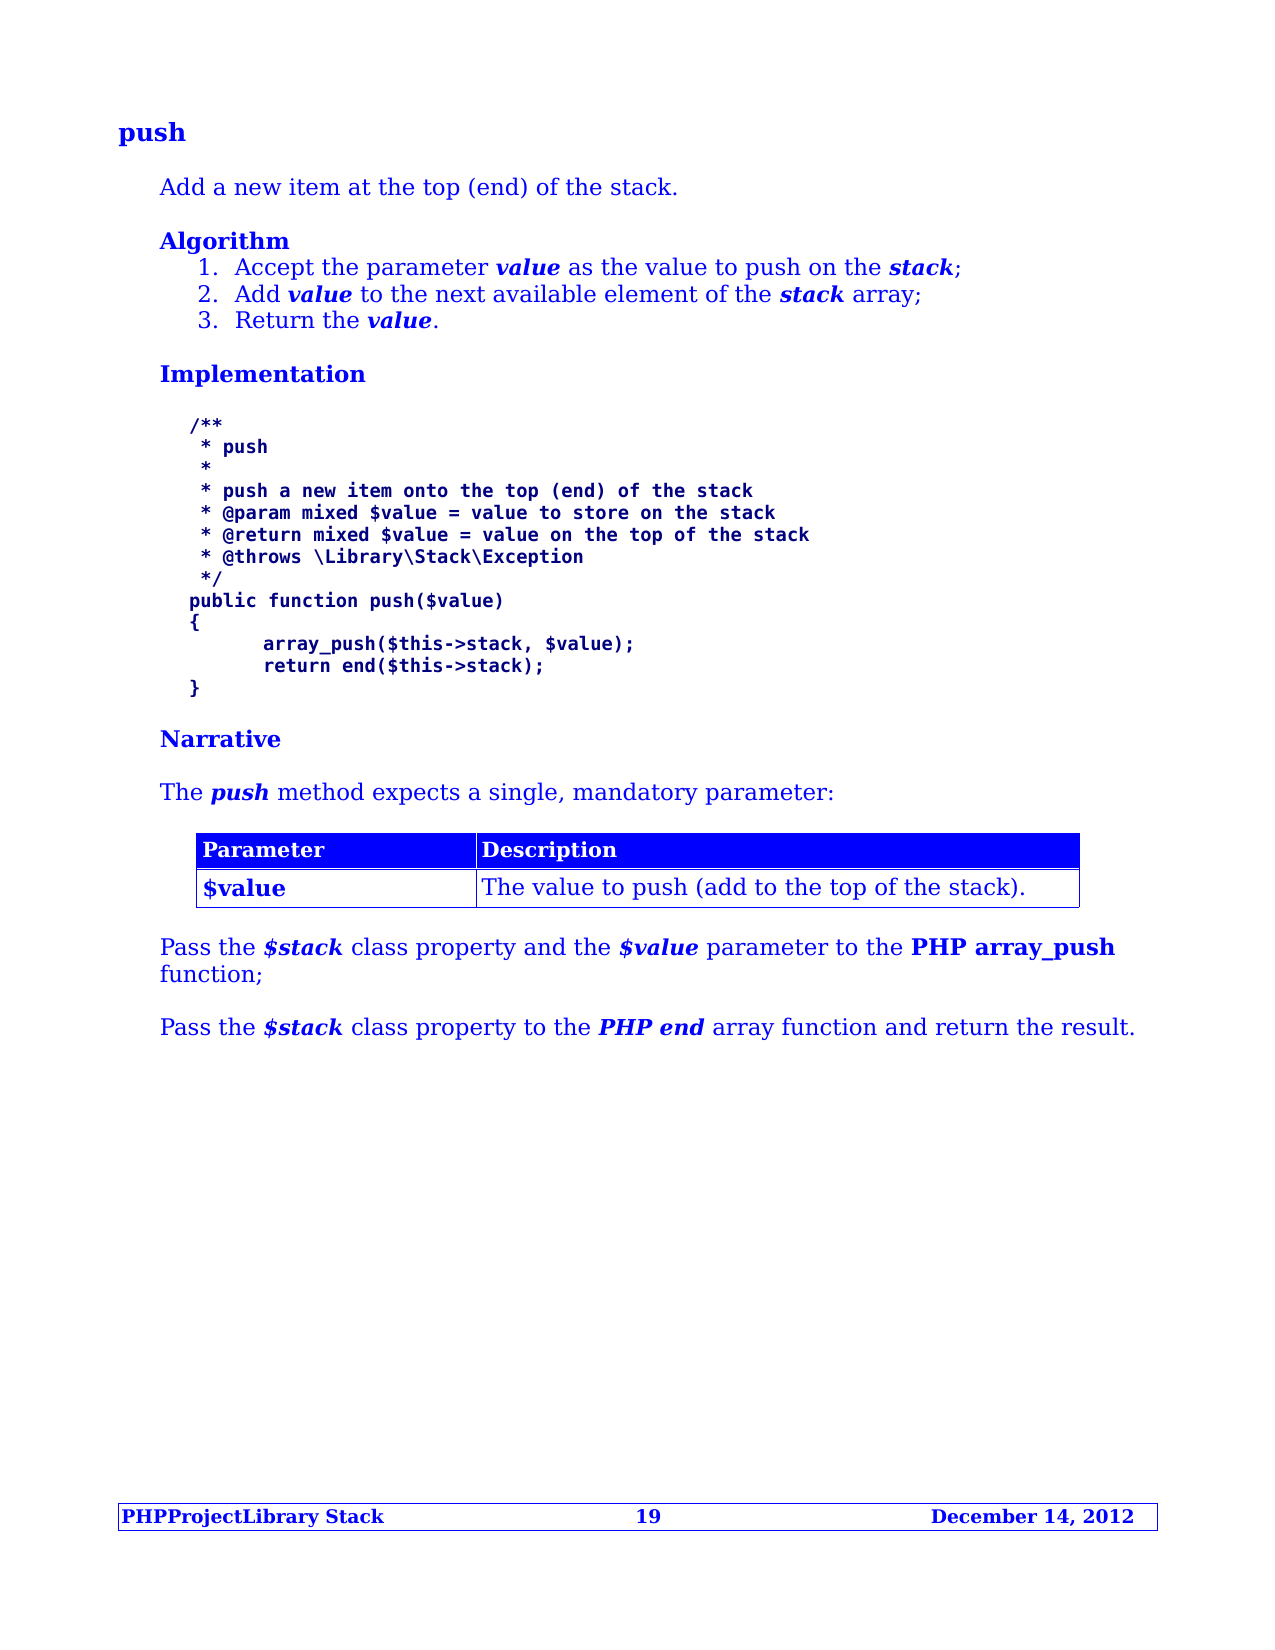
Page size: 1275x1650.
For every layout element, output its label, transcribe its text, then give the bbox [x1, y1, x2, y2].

text Implementation [159, 361, 1157, 388]
text Pass the $stack class property to the PHP end array function and return the result. [159, 1014, 1157, 1041]
list * push a new item onto the top (end) of the stack [189, 480, 1157, 502]
list } [189, 677, 1157, 699]
list * [189, 458, 1157, 480]
text Add a new item at the top (end) of the stack. [159, 174, 1157, 201]
list * @param mixed $value = value to store on the stack [189, 502, 1157, 524]
table_cell $value [197, 870, 476, 907]
text Algorithm [159, 227, 1157, 254]
text The push method expects a single, mandatory parameter: [159, 779, 1157, 806]
list Add value to the next available element of the stack array; [197, 281, 1157, 308]
list * @throws \Library\Stack\Exception [189, 546, 1157, 568]
title push [118, 118, 1157, 147]
list /** [189, 414, 1157, 436]
list * @return mixed $value = value on the top of the stack [189, 524, 1157, 546]
text Narrative [159, 726, 1157, 752]
list array_push($this->stack, $value); [189, 633, 1157, 655]
list return end($this->stack); [189, 655, 1157, 677]
table_cell The value to push (add to the top of the stack). [477, 870, 1079, 907]
text Pass the $stack class property and the $value parameter to the PHP array_push function; [159, 934, 1157, 987]
table_header Description [477, 834, 1079, 868]
list Accept the parameter value as the value to push on the stack; [197, 254, 1157, 281]
list Return the value. [197, 308, 1157, 334]
list * push [189, 436, 1157, 458]
list public function push($value) [189, 589, 1157, 611]
table_header Parameter [197, 834, 476, 868]
list */ [189, 568, 1157, 589]
list { [189, 611, 1157, 633]
